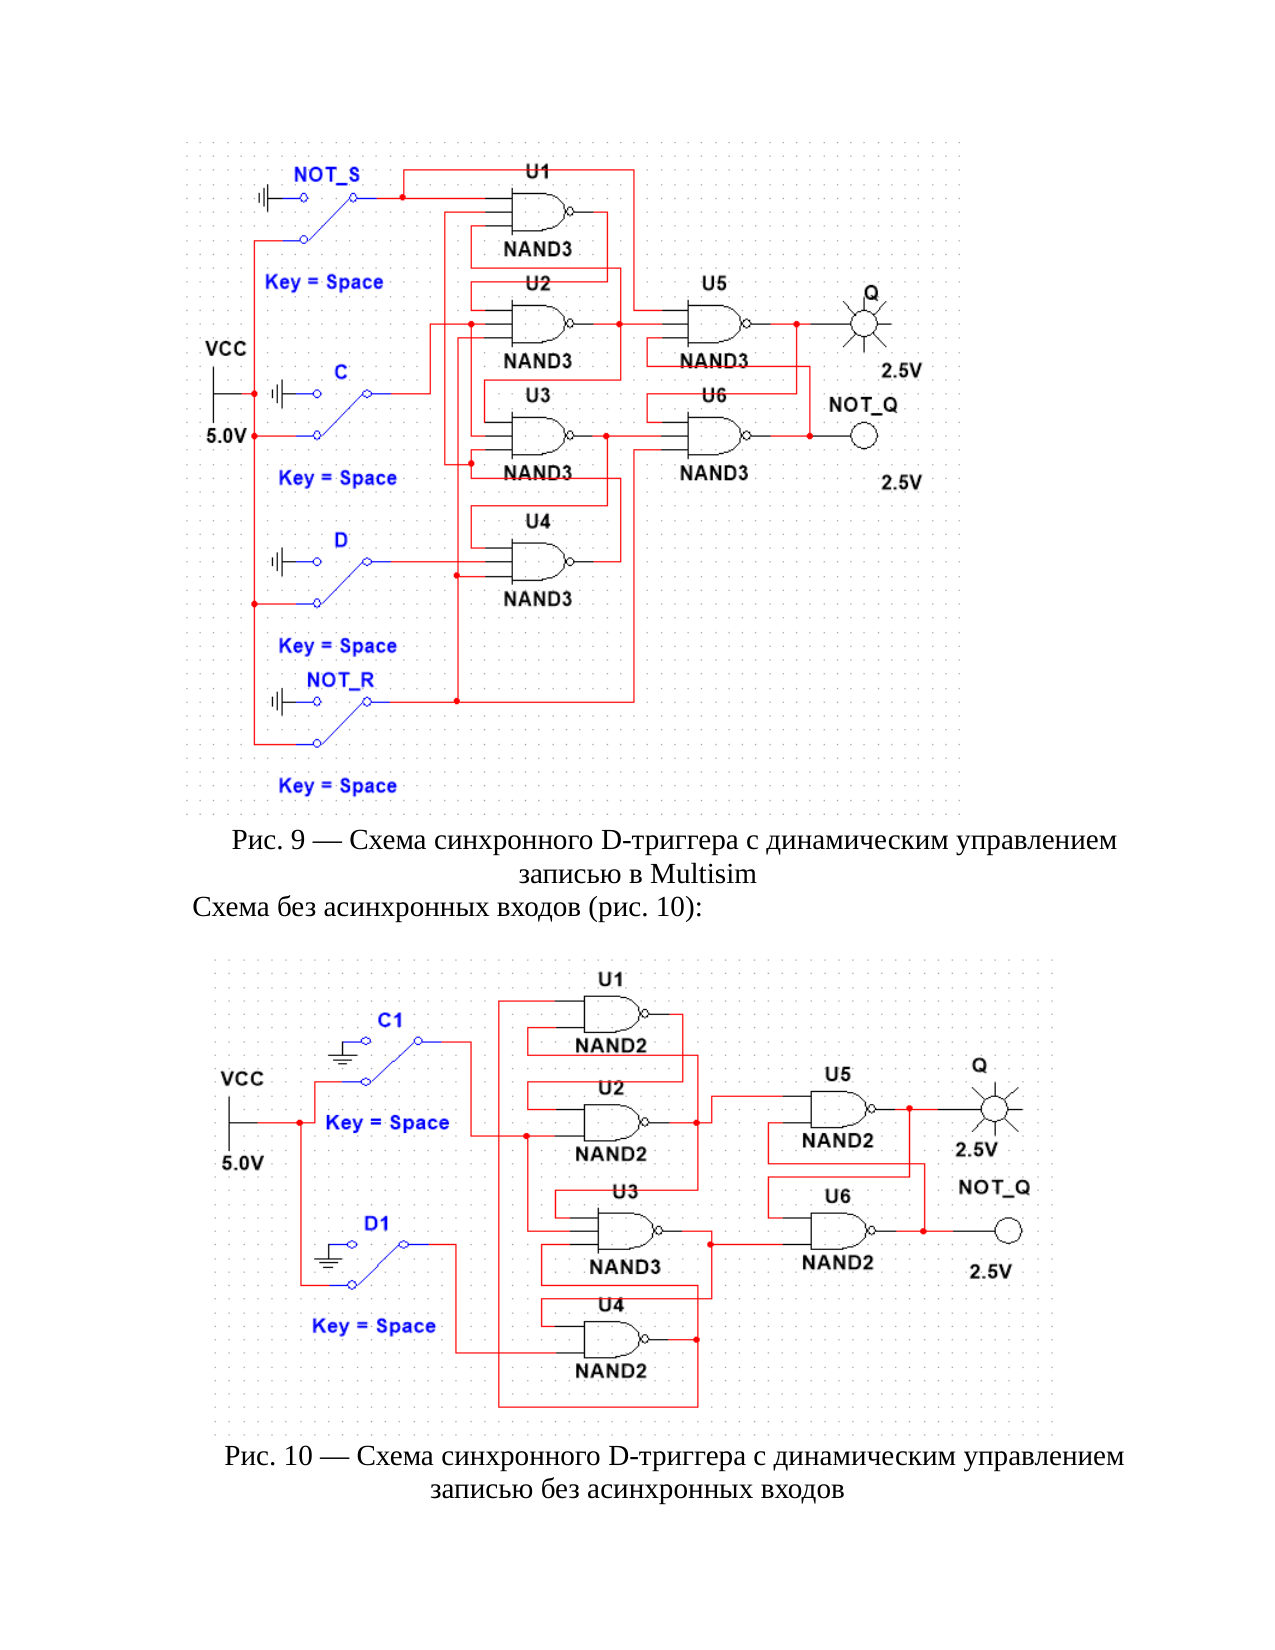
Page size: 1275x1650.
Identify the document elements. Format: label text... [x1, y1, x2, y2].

text Рис. 10 — Схема синхронного D-триггера с динамическим управлением записью без асинхронных входов [118, 957, 1157, 1505]
picture [211, 956, 1064, 1438]
picture [184, 142, 966, 815]
text Схема без асинхронных входов (рис. 10): [118, 889, 1157, 923]
text Рис. 9 — Схема синхронного D-триггера с динамическим управлением записью в Multisim [118, 822, 1157, 889]
